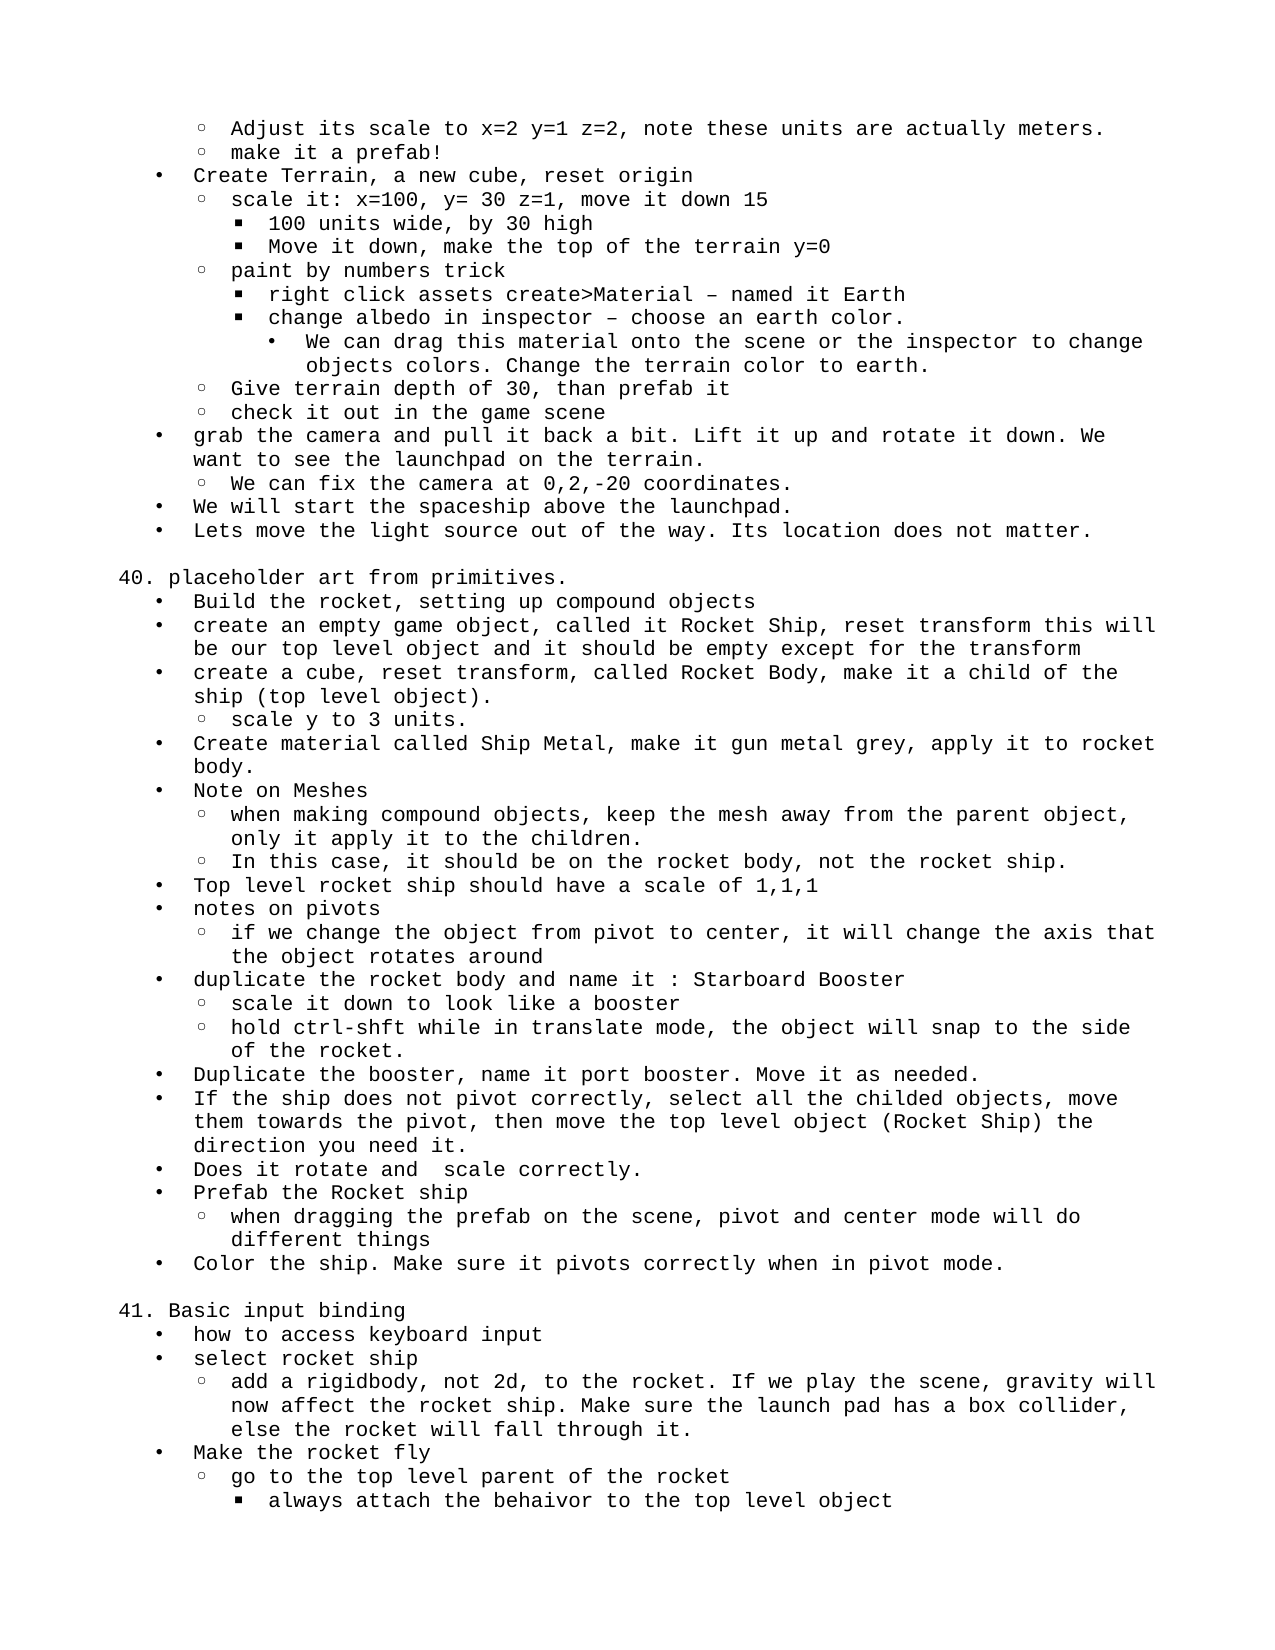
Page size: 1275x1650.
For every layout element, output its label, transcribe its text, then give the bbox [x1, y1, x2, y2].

list change albedo in inspector – choose an earth color. [231, 307, 1157, 331]
list notes on pivots [156, 898, 1157, 922]
list create a cube, reset transform, called Rocket Body, make it a child of the ship (top level object). [156, 662, 1157, 709]
list add a rigidbody, not 2d, to the rocket. If we play the scene, gravity will now affect the rocket ship. Make sure the launch pad has a box collider, else the rocket will fall through it. [193, 1371, 1157, 1442]
list when dragging the prefab on the scene, pivot and center mode will do different things [193, 1206, 1157, 1253]
list Adjust its scale to x=2 y=1 z=2, note these units are actually meters. [193, 118, 1157, 142]
list 100 units wide, by 30 high [231, 213, 1157, 236]
list paint by numbers trick [193, 260, 1157, 284]
list if we change the object from pivot to center, it will change the axis that the object rotates around [193, 922, 1157, 969]
list Does it rotate and scale correctly. [156, 1158, 1157, 1182]
list scale it down to look like a booster [193, 993, 1157, 1017]
list Note on Meshes [156, 780, 1157, 804]
list Prefab the Rocket ship [156, 1182, 1157, 1206]
list Build the rocket, setting up compound objects [156, 591, 1157, 615]
list create an empty game object, called it Rocket Ship, reset transform this will be our top level object and it should be empty except for the transform [156, 615, 1157, 662]
list We will start the spaceship above the launchpad. [156, 496, 1157, 520]
list scale it: x=100, y= 30 z=1, move it down 15 [193, 189, 1157, 213]
list Give terrain depth of 30, than prefab it [193, 378, 1157, 402]
list If the ship does not pivot correctly, select all the childed objects, move them towards the pivot, then move the top level object (Rocket Ship) the direction you need it. [156, 1088, 1157, 1158]
list duplicate the rocket body and name it : Starboard Booster [156, 969, 1157, 993]
list make it a prefab! [193, 142, 1157, 165]
list select rocket ship [156, 1348, 1157, 1371]
list Create Terrain, a new cube, reset origin [156, 165, 1157, 189]
list grab the camera and pull it back a bit. Lift it up and rotate it down. We want to see the launchpad on the terrain. [156, 426, 1157, 473]
list right click assets create>Material – named it Earth [231, 284, 1157, 307]
list Lets move the light source out of the way. Its location does not matter. [156, 520, 1157, 544]
list scale y to 3 units. [193, 709, 1157, 733]
list check it out in the game scene [193, 402, 1157, 426]
list We can drag this material onto the scene or the inspector to change objects colors. Change the terrain color to earth. [268, 331, 1157, 378]
list Duplicate the booster, name it port booster. Move it as needed. [156, 1064, 1157, 1088]
list Create material called Ship Metal, make it gun metal grey, apply it to rocket body. [156, 733, 1157, 780]
list go to the top level parent of the rocket [193, 1466, 1157, 1489]
list Move it down, make the top of the terrain y=0 [231, 236, 1157, 260]
list hold ctrl-shft while in translate mode, the object will snap to the side of the rocket. [193, 1017, 1157, 1064]
list Color the ship. Make sure it pivots correctly when in pivot mode. [156, 1253, 1157, 1277]
list Top level rocket ship should have a scale of 1,1,1 [156, 875, 1157, 898]
list We can fix the camera at 0,2,-20 coordinates. [193, 473, 1157, 496]
list In this case, it should be on the rocket body, not the rocket ship. [193, 851, 1157, 875]
list always attach the behaivor to the top level object [231, 1489, 1157, 1513]
list Make the rocket fly [156, 1442, 1157, 1466]
text 40. placeholder art from primitives. [118, 567, 1157, 591]
list when making compound objects, keep the mesh away from the parent object, only it apply it to the children. [193, 804, 1157, 851]
list how to access keyboard input [156, 1324, 1157, 1348]
text 41. Basic input binding [118, 1300, 1157, 1324]
